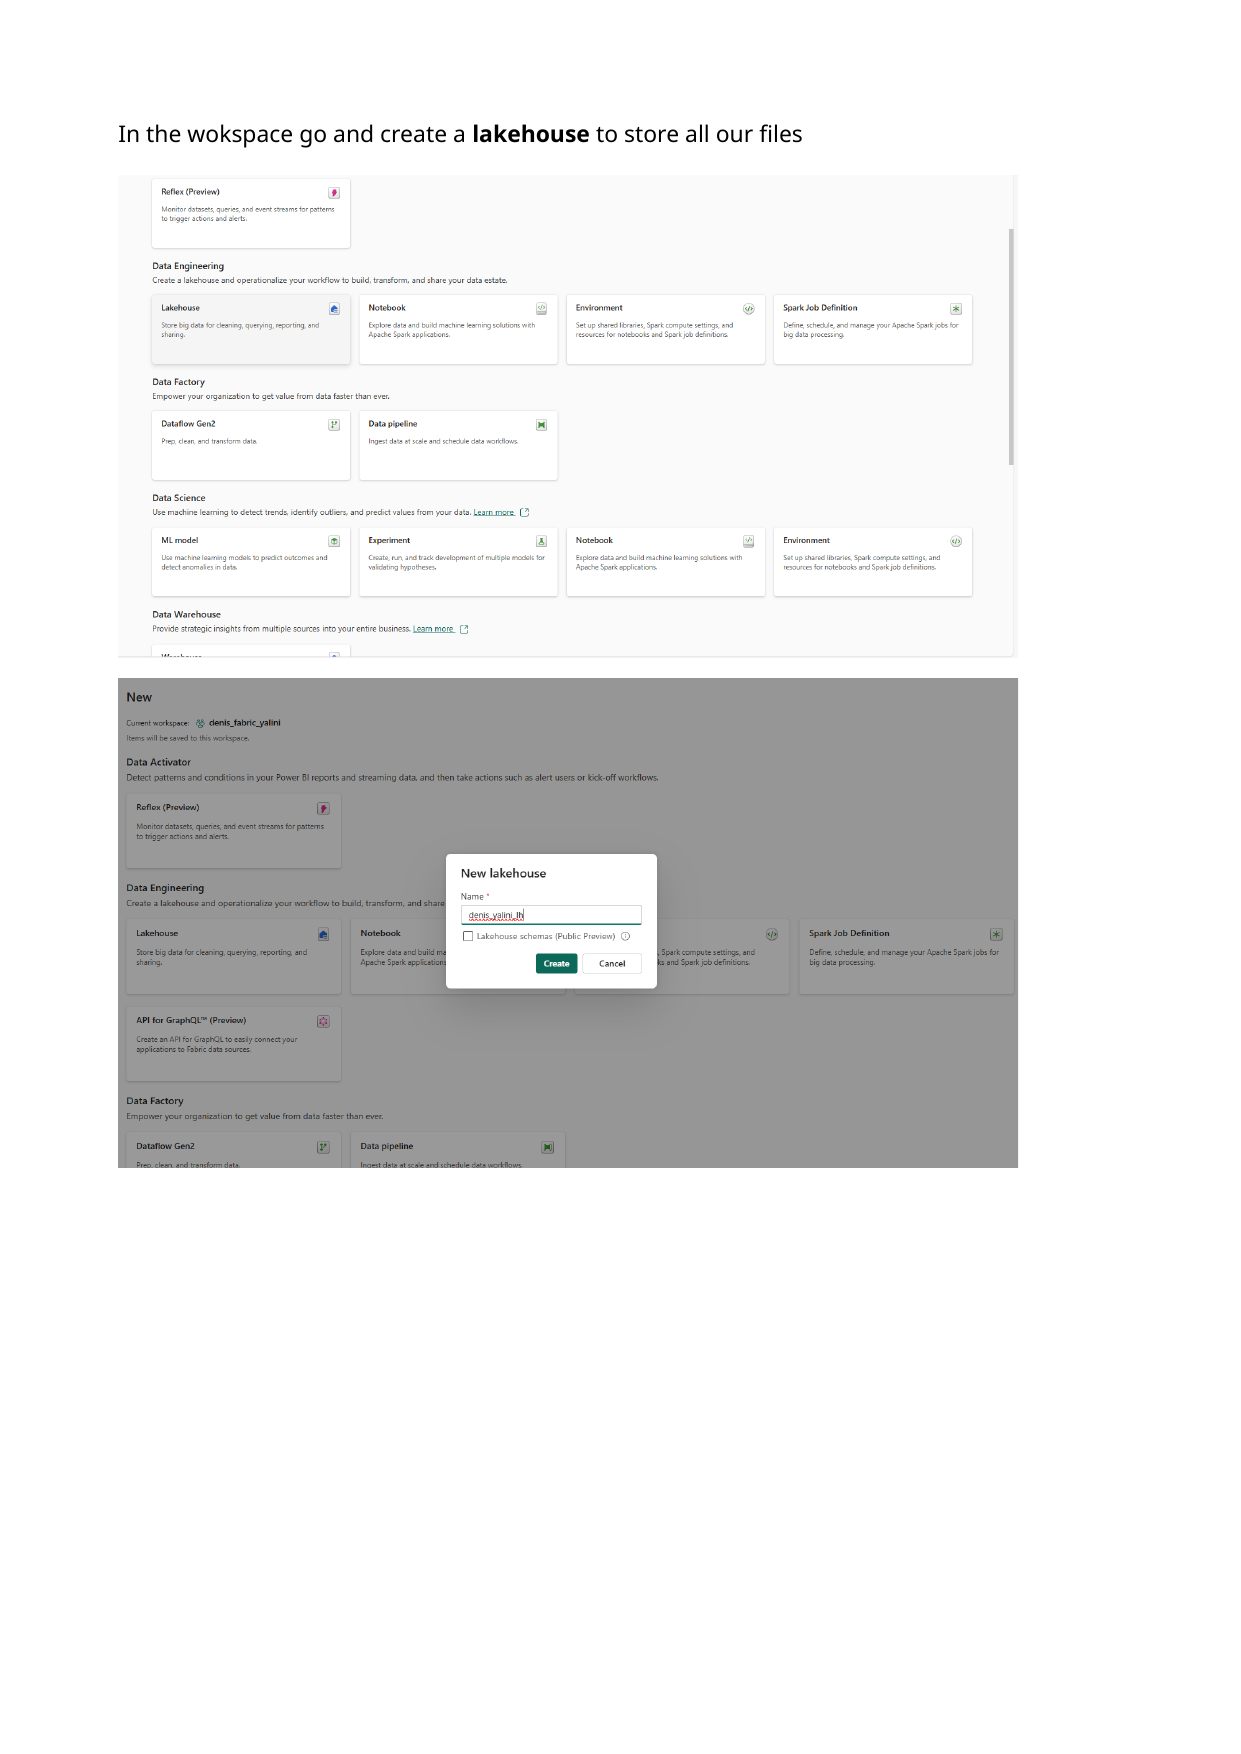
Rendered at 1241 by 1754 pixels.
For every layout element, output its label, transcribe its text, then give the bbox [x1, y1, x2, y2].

text In the wokspace go and create a lakehouse to store all our files [118, 118, 1122, 149]
